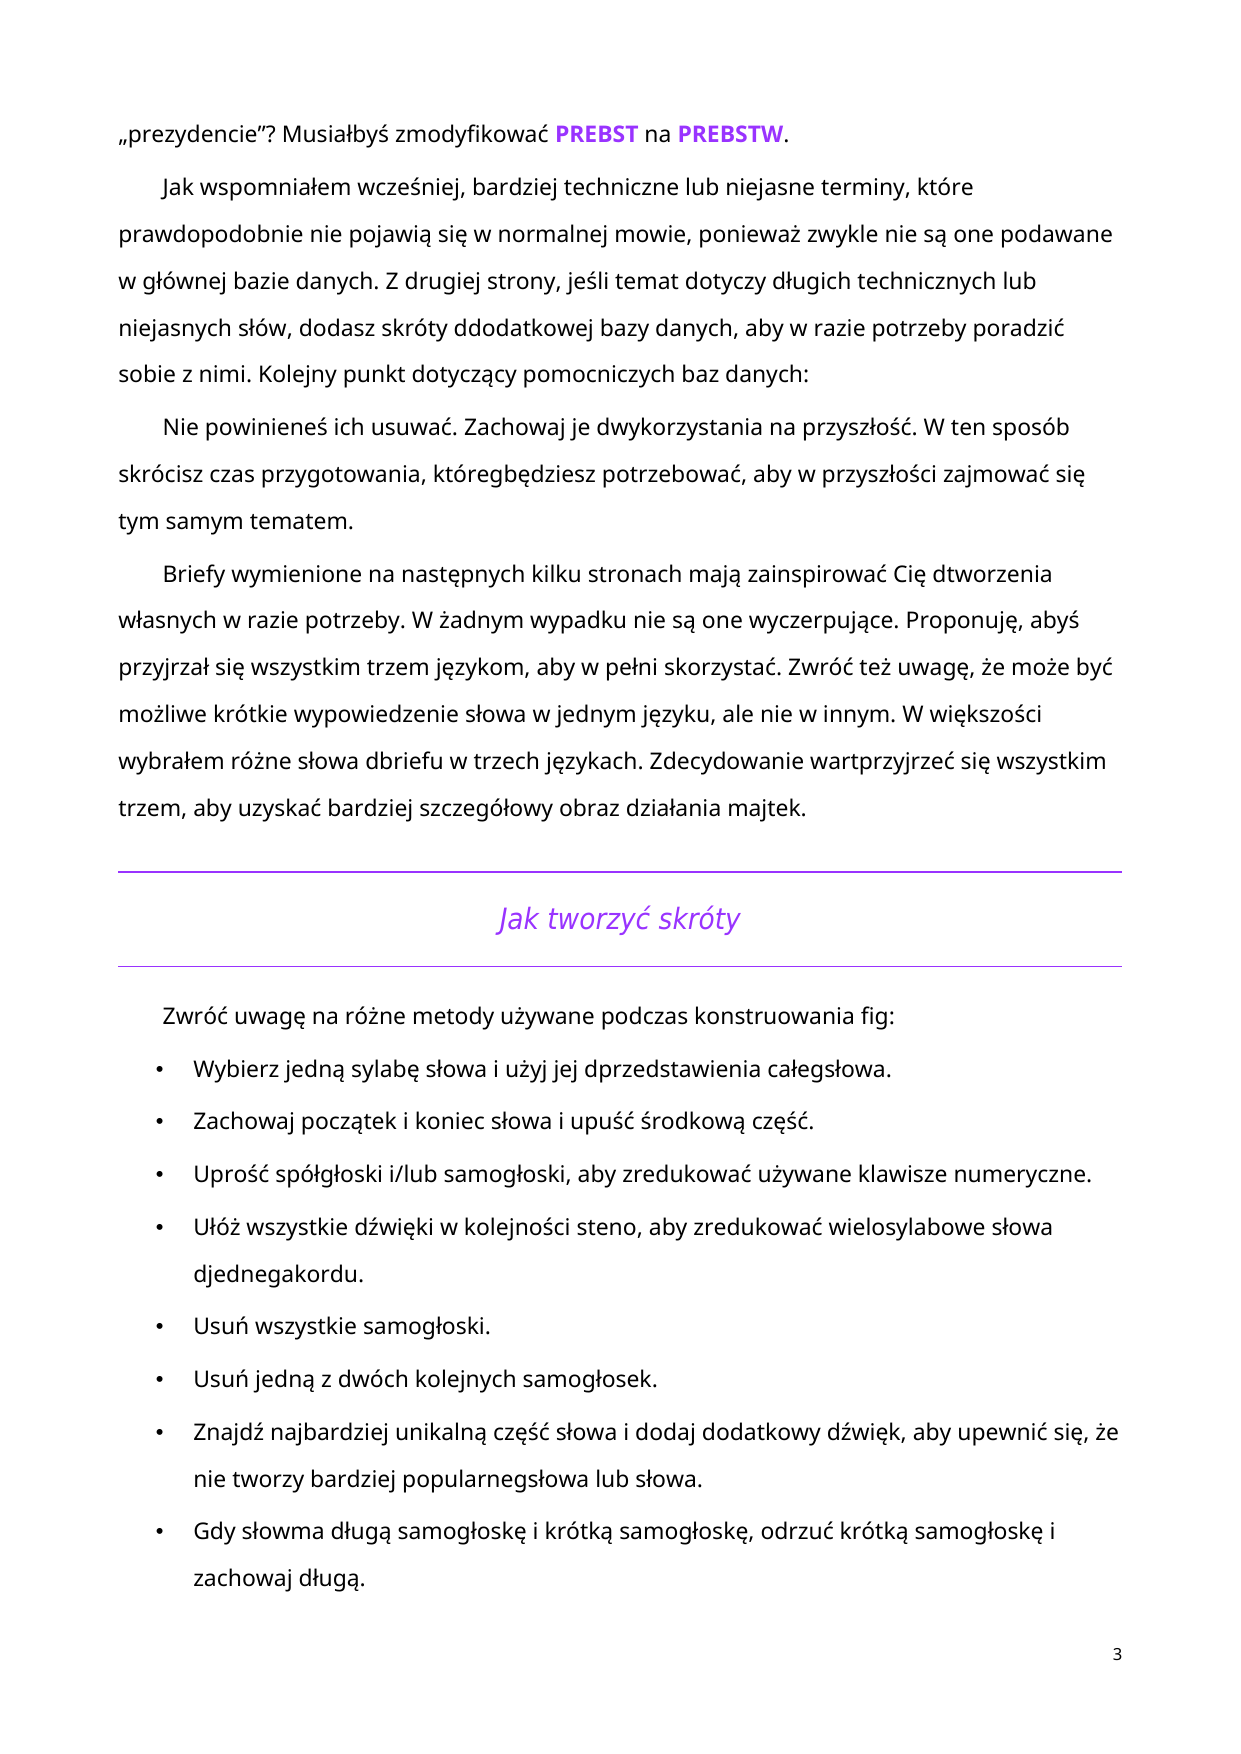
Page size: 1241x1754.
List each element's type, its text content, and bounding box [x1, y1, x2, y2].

list Gdy słowma długą samogłoskę i krótką samogłoskę, odrzuć krótką samogłoskę i zachowaj długą. [156, 1515, 1122, 1593]
text Zwróć uwagę na różne metody używane podczas konstruowania fig: [118, 1000, 1122, 1031]
list Usuń wszystkie samogłoski. [156, 1310, 1122, 1341]
subtitle Jak tworzyć skróty [118, 873, 1122, 966]
text Jak wspomniałem wcześniej, bardziej techniczne lub niejasne terminy, które prawdopodobnie nie pojawią się w normalnej mowie, ponieważ zwykle nie są one podawane w głównej bazie danych. Z drugiej strony, jeśli temat dotyczy długich technicznych lub niejasnych słów, dodasz skróty ddodatkowej bazy danych, aby w razie potrzeby poradzić sobie z nimi. Kolejny punkt dotyczący pomocniczych baz danych: [118, 171, 1122, 389]
text Nie powinieneś ich usuwać. Zachowaj je dwykorzystania na przyszłość. W ten sposób skrócisz czas przygotowania, któregbędziesz potrzebować, aby w przyszłości zajmować się tym samym tematem. [118, 411, 1122, 536]
text Briefy wymienione na następnych kilku stronach mają zainspirować Cię dtworzenia własnych w razie potrzeby. W żadnym wypadku nie są one wyczerpujące. Proponuję, abyś przyjrzał się wszystkim trzem językom, aby w pełni skorzystać. Zwróć też uwagę, że może być możliwe krótkie wypowiedzenie słowa w jednym języku, ale nie w innym. W większości wybrałem różne słowa dbriefu w trzech językach. Zdecydowanie wartprzyjrzeć się wszystkim trzem, aby uzyskać bardziej szczegółowy obraz działania majtek. [118, 557, 1122, 823]
list Usuń jedną z dwóch kolejnych samogłosek. [156, 1363, 1122, 1394]
list Wybierz jedną sylabę słowa i użyj jej dprzedstawienia całegsłowa. [156, 1052, 1122, 1084]
list Zachowaj początek i koniec słowa i upuść środkową część. [156, 1105, 1122, 1136]
list Uprość spółgłoski i/lub samogłoski, aby zredukować używane klawisze numeryczne. [156, 1158, 1122, 1189]
list Znajdź najbardziej unikalną część słowa i dodaj dodatkowy dźwięk, aby upewnić się, że nie tworzy bardziej popularnegsłowa lub słowa. [156, 1416, 1122, 1494]
list Ułóż wszystkie dźwięki w kolejności steno, aby zredukować wielosylabowe słowa djednegakordu. [156, 1211, 1122, 1289]
text „prezydencie”? Musiałbyś zmodyfikować PREBST na PREBSTW. [118, 118, 1122, 149]
